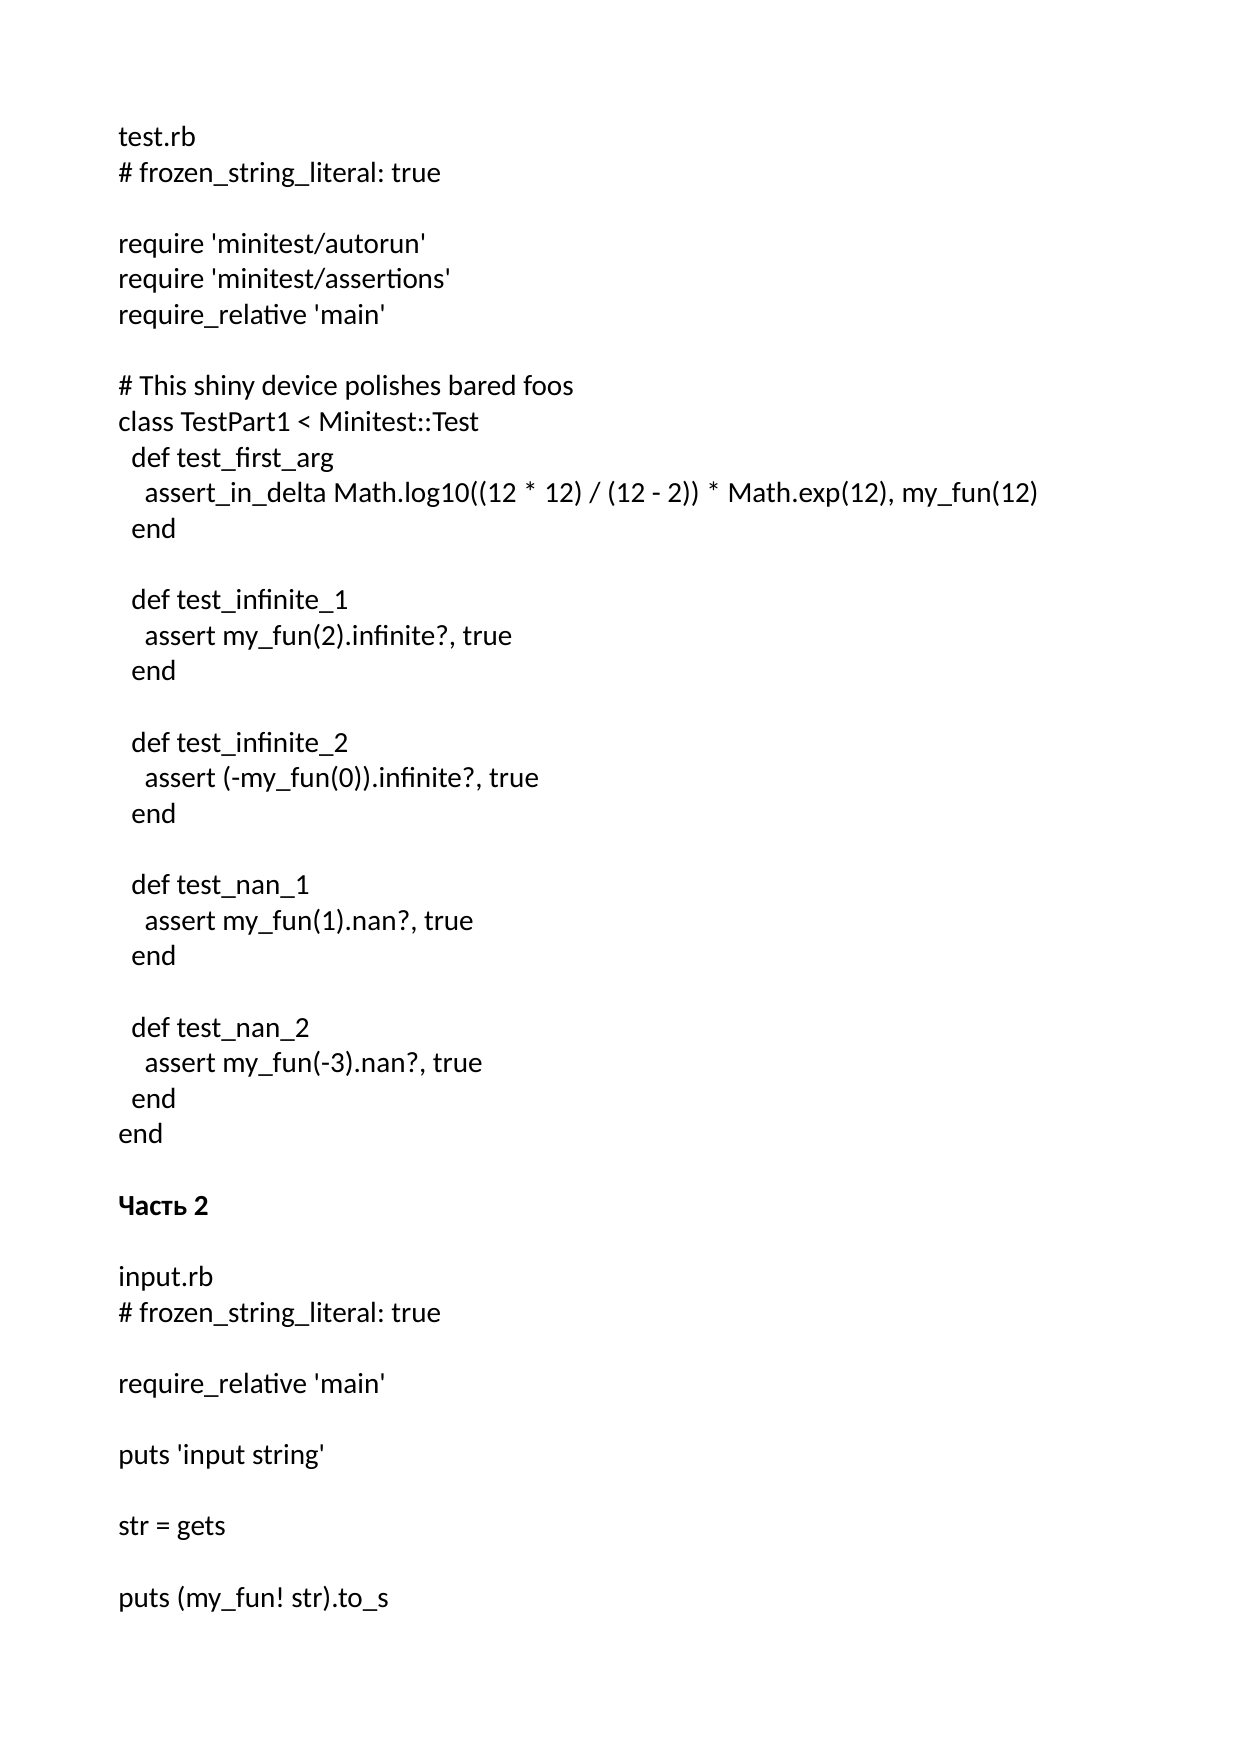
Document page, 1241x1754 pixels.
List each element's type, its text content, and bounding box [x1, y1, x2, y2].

text require 'minitest/assertions' [118, 261, 1122, 296]
text # This shiny device polishes bared foos [118, 367, 1122, 403]
text def test_nan_2 [118, 1009, 1122, 1044]
text def test_nan_1 [118, 866, 1122, 902]
text end [118, 795, 1122, 831]
text assert (-my_fun(0)).infinite?, true [118, 759, 1122, 795]
text str = gets [118, 1507, 1122, 1543]
text input.rb [118, 1258, 1122, 1294]
text end [118, 652, 1122, 688]
text end [118, 510, 1122, 546]
text end [118, 1080, 1122, 1116]
text # frozen_string_literal: true [118, 1294, 1122, 1329]
text Часть 2 [118, 1187, 1122, 1222]
text require_relative 'main' [118, 1365, 1122, 1401]
text test.rb [118, 118, 1122, 154]
text require_relative 'main' [118, 296, 1122, 332]
text # frozen_string_literal: true [118, 154, 1122, 189]
text require 'minitest/autorun' [118, 225, 1122, 261]
text assert my_fun(-3).nan?, true [118, 1044, 1122, 1080]
text end [118, 1116, 1122, 1151]
text assert my_fun(1).nan?, true [118, 902, 1122, 937]
text puts 'input string' [118, 1436, 1122, 1472]
text assert_in_delta Math.log10((12 * 12) / (12 - 2)) * Math.exp(12), my_fun(12) [118, 474, 1122, 510]
text def test_first_arg [118, 439, 1122, 474]
text puts (my_fun! str).to_s [118, 1579, 1122, 1614]
text def test_infinite_1 [118, 581, 1122, 617]
text class TestPart1 < Minitest::Test [118, 403, 1122, 439]
text def test_infinite_2 [118, 724, 1122, 759]
text end [118, 937, 1122, 973]
text assert my_fun(2).infinite?, true [118, 617, 1122, 652]
